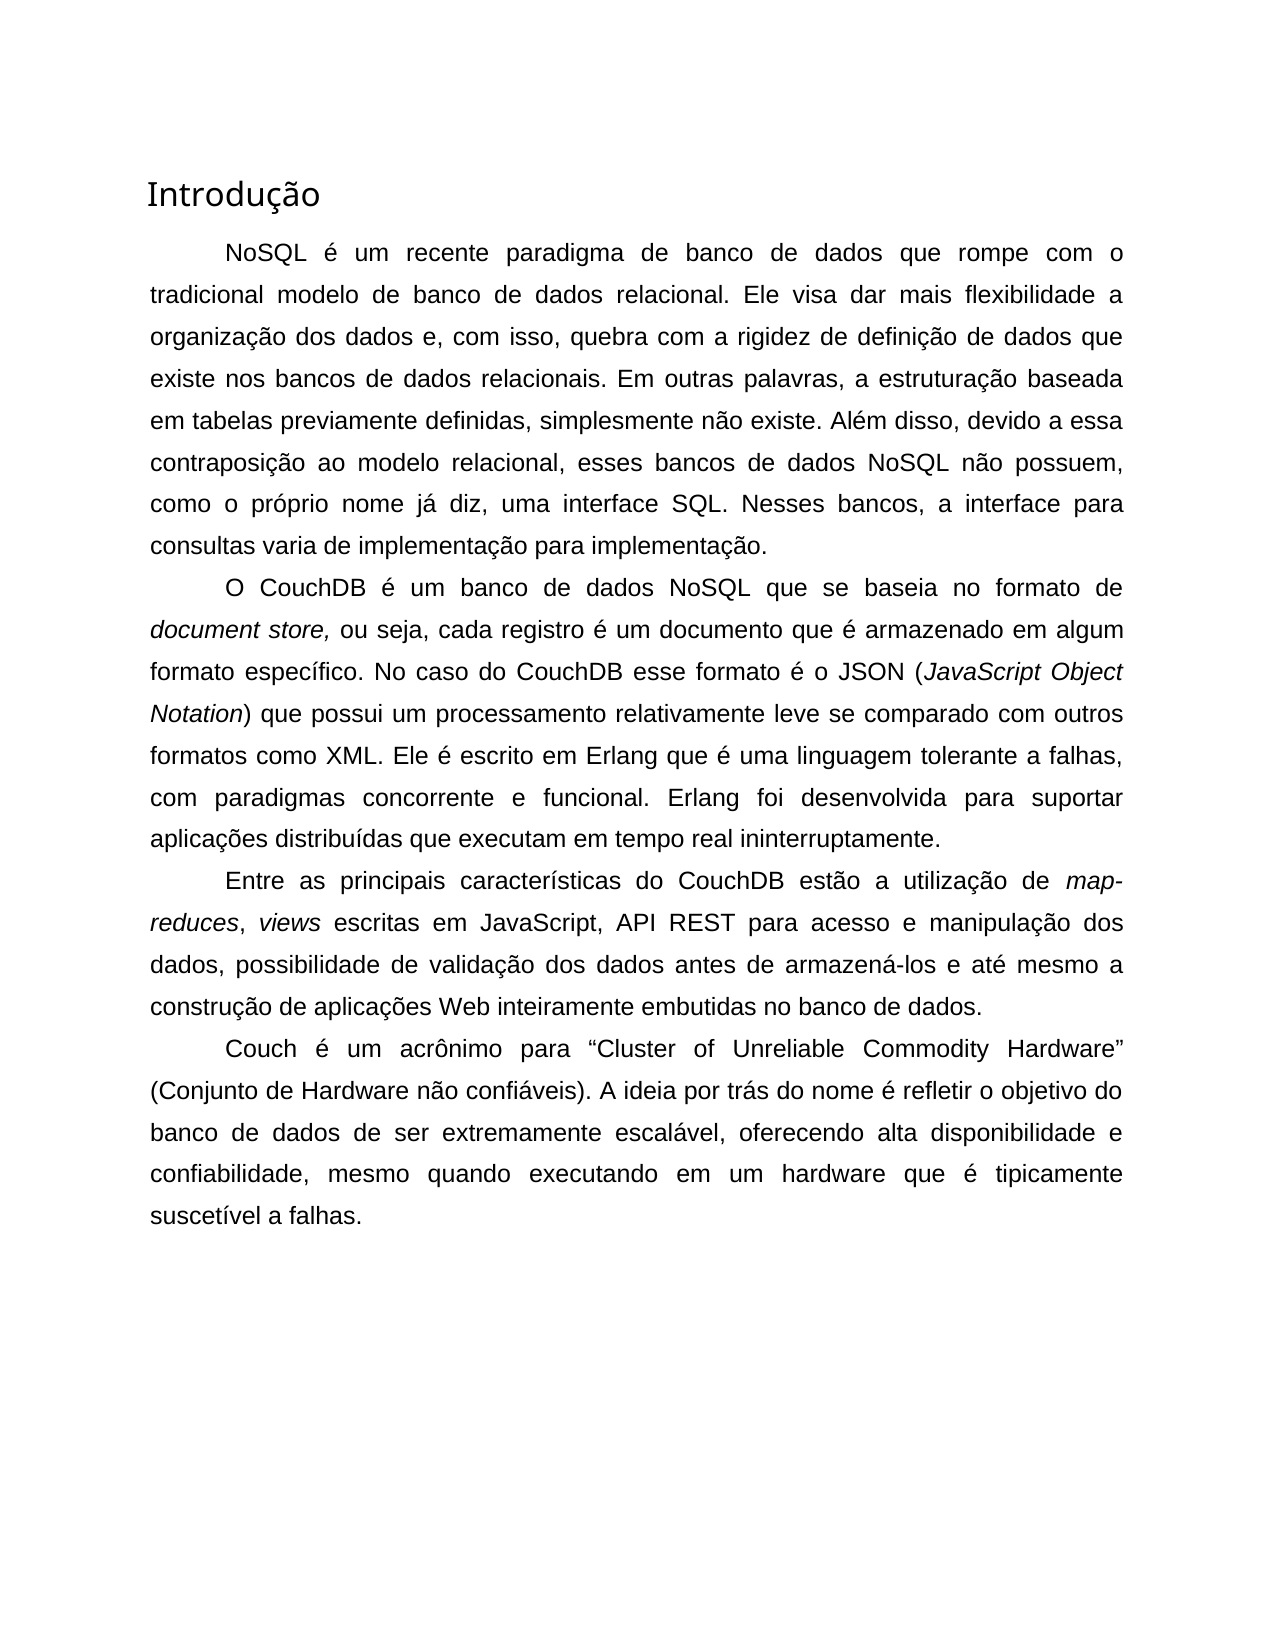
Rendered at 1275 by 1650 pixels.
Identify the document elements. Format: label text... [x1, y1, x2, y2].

text Entre as principais características do CouchDB estão a utilização de map-reduces, views escritas em JavaScript, API REST para acesso e manipulação dos dados, possibilidade de validação dos dados antes de armazená-los e até mesmo a construção de aplicações Web inteiramente embutidas no banco de dados. [150, 867, 1125, 1021]
subtitle Introdução [147, 171, 1125, 216]
text Couch é um acrônimo para “Cluster of Unreliable Commodity Hardware” (Conjunto de Hardware não confiáveis). A ideia por trás do nome é refletir o objetivo do banco de dados de ser extremamente escalável, oferecendo alta disponibilidade e confiabilidade, mesmo quando executando em um hardware que é tipicamente suscetível a falhas. [150, 1034, 1125, 1230]
text O CouchDB é um banco de dados NoSQL que se baseia no formato de document store, ou seja, cada registro é um documento que é armazenado em algum formato específico. No caso do CouchDB esse formato é o JSON (JavaScript Object Notation) que possui um processamento relativamente leve se comparado com outros formatos como XML. Ele é escrito em Erlang que é uma linguagem tolerante a falhas, com paradigmas concorrente e funcional. Erlang foi desenvolvida para suportar aplicações distribuídas que executam em tempo real ininterruptamente. [150, 574, 1125, 853]
text NoSQL é um recente paradigma de banco de dados que rompe com o tradicional modelo de banco de dados relacional. Ele visa dar mais flexibilidade a organização dos dados e, com isso, quebra com a rigidez de definição de dados que existe nos bancos de dados relacionais. Em outras palavras, a estruturação baseada em tabelas previamente definidas, simplesmente não existe. Além disso, devido a essa contraposição ao modelo relacional, esses bancos de dados NoSQL não possuem, como o próprio nome já diz, uma interface SQL. Nesses bancos, a interface para consultas varia de implementação para implementação. [150, 239, 1125, 560]
